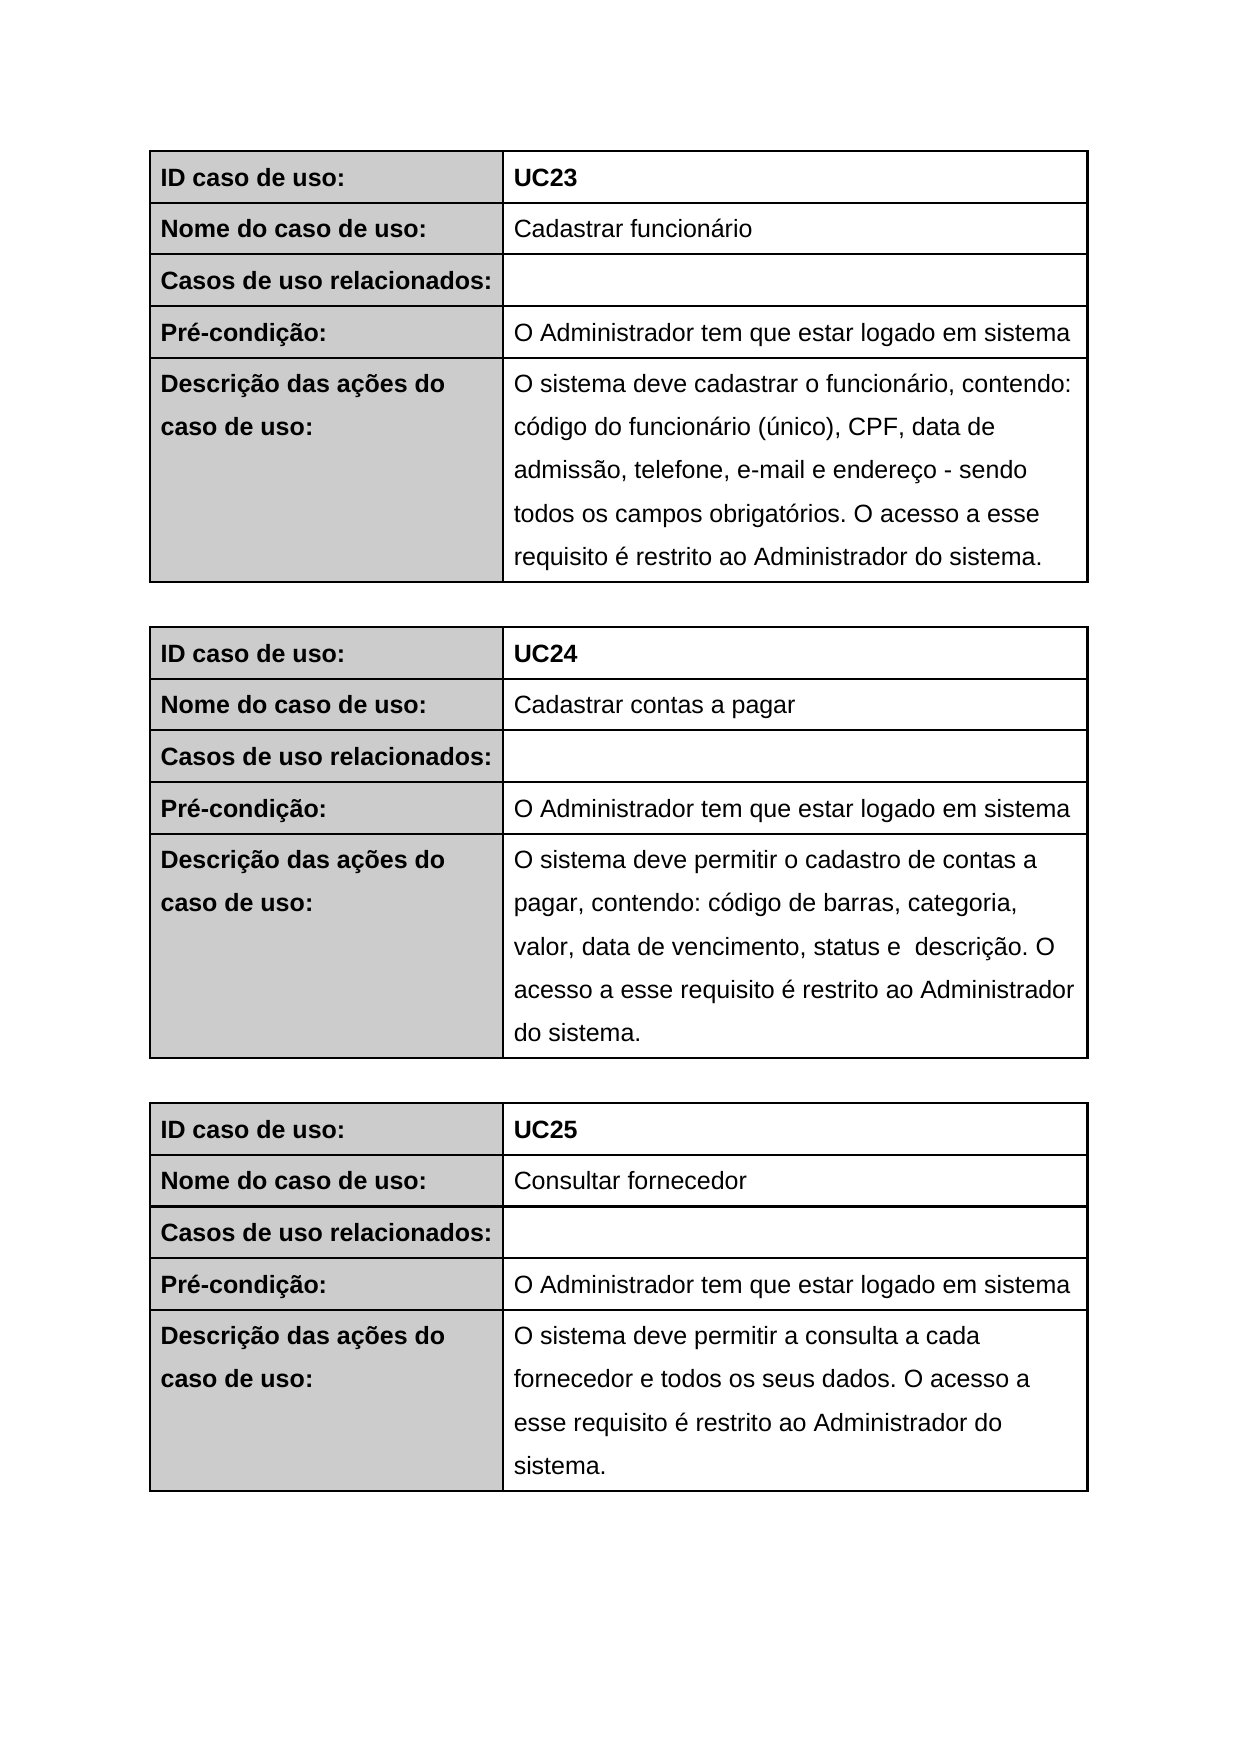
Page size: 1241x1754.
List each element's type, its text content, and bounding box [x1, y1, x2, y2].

table_cell Descrição das ações do caso de uso: [151, 359, 502, 581]
table_cell O Administrador tem que estar logado em sistema [504, 1259, 1086, 1309]
table_cell Descrição das ações do caso de uso: [151, 1311, 502, 1490]
table_cell Casos de uso relacionados: [151, 255, 502, 305]
table_cell O sistema deve permitir o cadastro de contas a pagar, contendo: código de barras, categoria, valor, data de vencimento, status e descrição. O acesso a esse requisito é restrito ao Administrador do sistema. [504, 835, 1086, 1057]
table_header UC25 [504, 1104, 1086, 1154]
table_cell Casos de uso relacionados: [151, 731, 502, 781]
table_cell [504, 1208, 1086, 1257]
table_cell O Administrador tem que estar logado em sistema [504, 307, 1086, 357]
table_header UC24 [504, 628, 1086, 678]
table_header ID caso de uso: [151, 1104, 502, 1154]
table_cell Nome do caso de uso: [151, 1156, 502, 1205]
table_cell Pré-condição: [151, 783, 502, 833]
table_cell O Administrador tem que estar logado em sistema [504, 783, 1086, 833]
table_cell Consultar fornecedor [504, 1156, 1086, 1205]
table_cell [504, 731, 1086, 781]
table_cell Descrição das ações do caso de uso: [151, 835, 502, 1057]
table_cell Nome do caso de uso: [151, 204, 502, 253]
table_cell Cadastrar contas a pagar [504, 680, 1086, 729]
table_header UC23 [504, 152, 1086, 202]
table_cell O sistema deve permitir a consulta a cada fornecedor e todos os seus dados. O acesso a esse requisito é restrito ao Administrador do sistema. [504, 1311, 1086, 1490]
table_cell Pré-condição: [151, 1259, 502, 1309]
table_cell [504, 255, 1086, 305]
table_cell Cadastrar funcionário [504, 204, 1086, 253]
table_cell Nome do caso de uso: [151, 680, 502, 729]
table_header ID caso de uso: [151, 152, 502, 202]
table_cell Casos de uso relacionados: [151, 1208, 502, 1257]
table_header ID caso de uso: [151, 628, 502, 678]
table_cell O sistema deve cadastrar o funcionário, contendo: código do funcionário (único), CPF, data de admissão, telefone, e-mail e endereço - sendo todos os campos obrigatórios. O acesso a esse requisito é restrito ao Administrador do sistema. [504, 359, 1086, 581]
table_cell Pré-condição: [151, 307, 502, 357]
